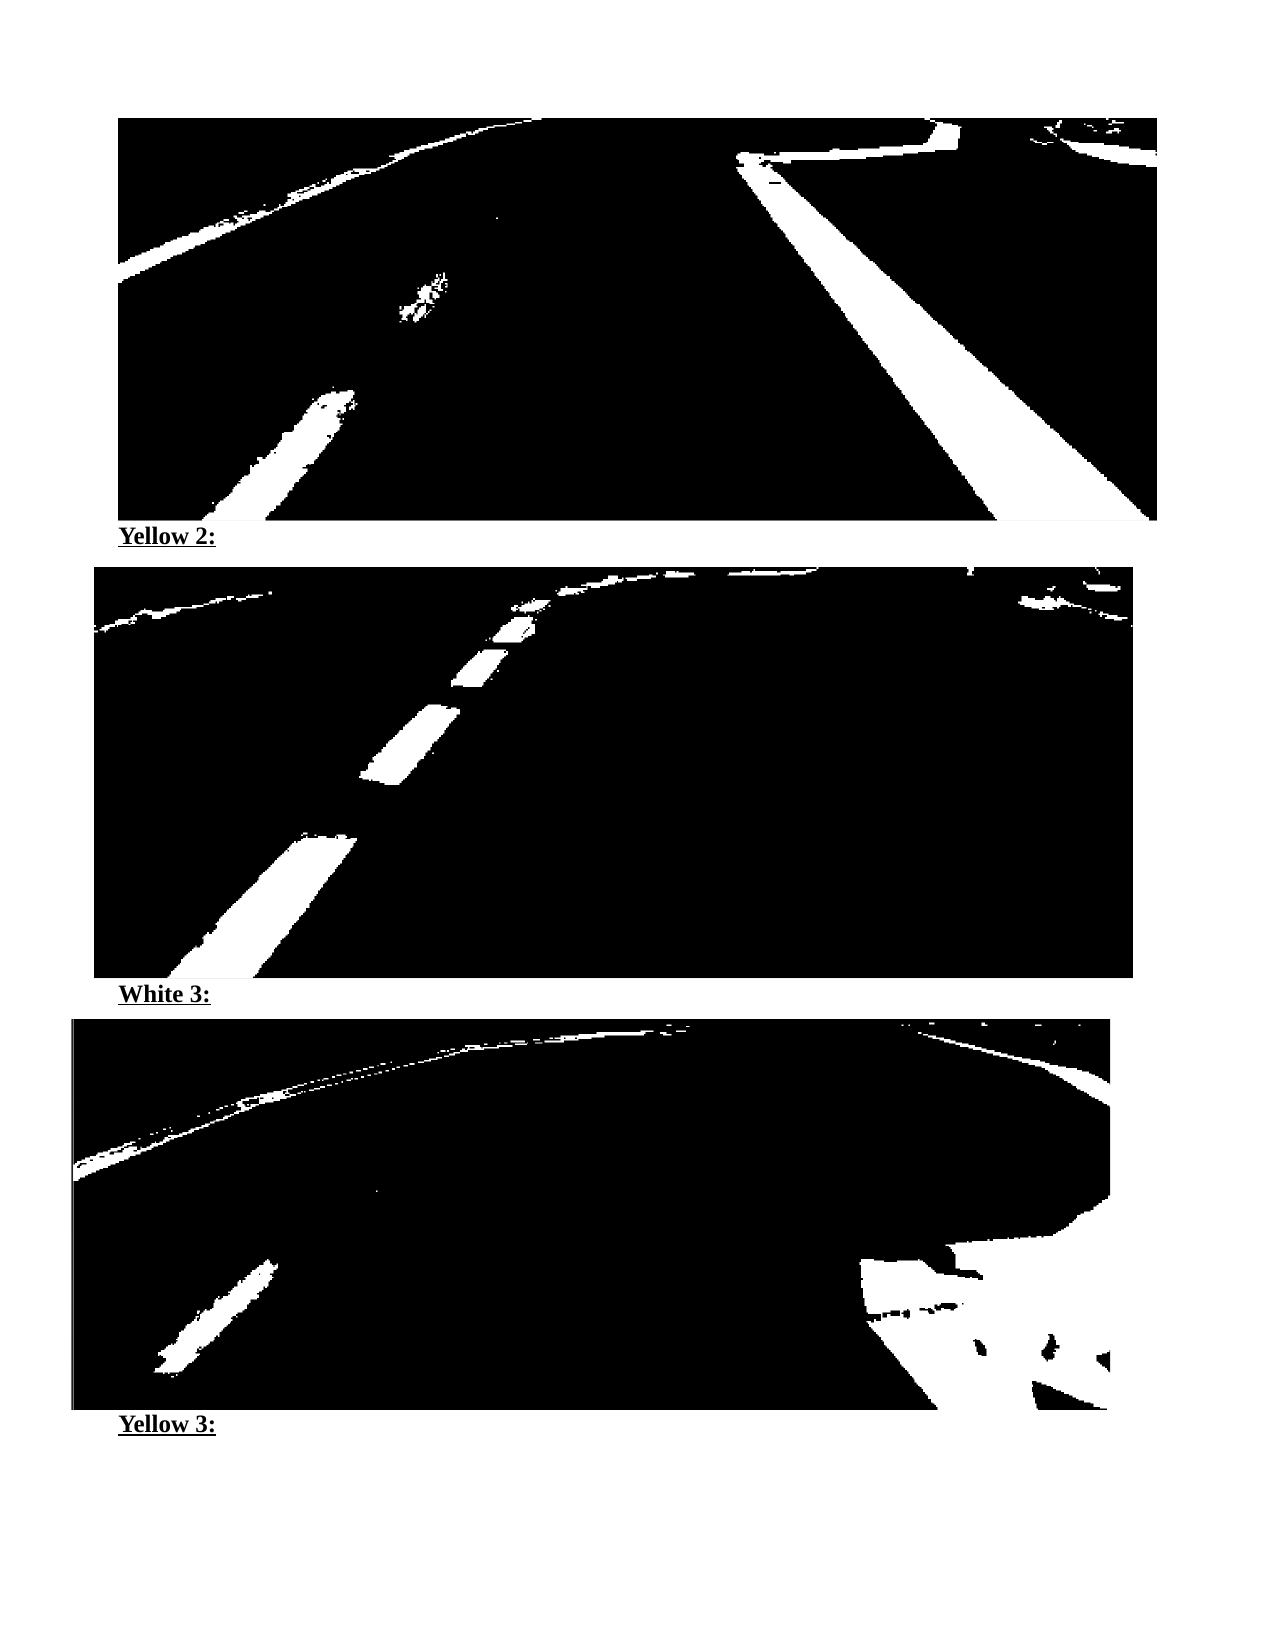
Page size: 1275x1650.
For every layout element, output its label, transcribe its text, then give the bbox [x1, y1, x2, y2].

text White 3: [118, 549, 1157, 1008]
picture [71, 1019, 1111, 1410]
picture [118, 118, 1157, 521]
text Yellow 3: [118, 1008, 1157, 1438]
picture [94, 567, 1133, 979]
text Yellow 2: [118, 521, 1157, 549]
